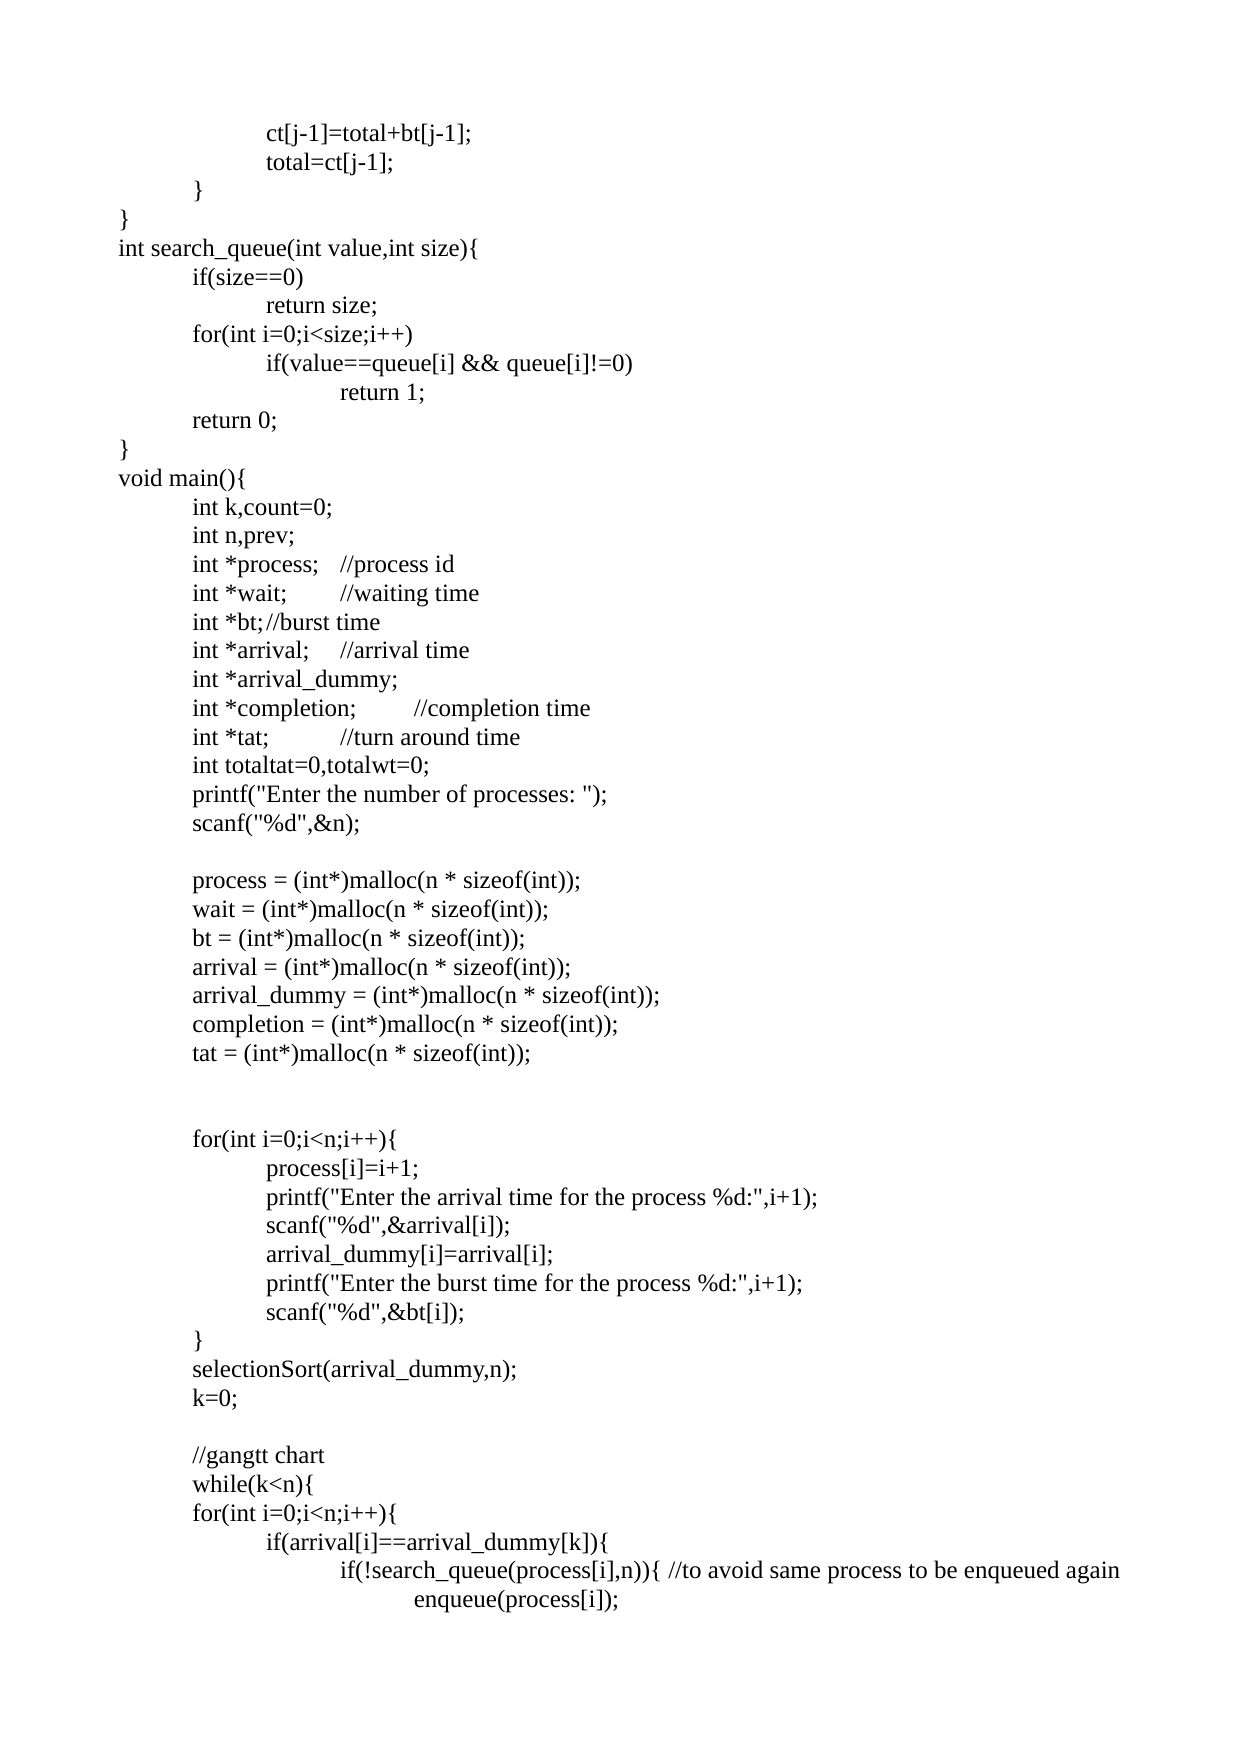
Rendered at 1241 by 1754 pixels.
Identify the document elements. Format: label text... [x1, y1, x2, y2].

text return size; [118, 291, 1122, 319]
text ct[j-1]=total+bt[j-1]; [118, 118, 1122, 147]
text } [118, 204, 1122, 233]
text int n,prev; [118, 521, 1122, 549]
text process[i]=i+1; [118, 1153, 1122, 1182]
text tat = (int*)malloc(n * sizeof(int)); [118, 1038, 1122, 1067]
text printf("Enter the number of processes: "); [118, 779, 1122, 808]
text if(value==queue[i] && queue[i]!=0) [118, 348, 1122, 377]
text int search_queue(int value,int size){ [118, 233, 1122, 262]
text int *process; //process id [118, 549, 1122, 578]
text } [118, 434, 1122, 463]
text } [118, 1326, 1122, 1354]
text enqueue(process[i]); [118, 1584, 1122, 1613]
text scanf("%d",&arrival[i]); [118, 1211, 1122, 1239]
text arrival = (int*)malloc(n * sizeof(int)); [118, 952, 1122, 981]
text int *bt; //burst time [118, 607, 1122, 636]
text printf("Enter the burst time for the process %d:",i+1); [118, 1268, 1122, 1297]
text return 1; [118, 377, 1122, 406]
text wait = (int*)malloc(n * sizeof(int)); [118, 894, 1122, 923]
text int *tat; //turn around time [118, 722, 1122, 751]
text bt = (int*)malloc(n * sizeof(int)); [118, 923, 1122, 952]
text printf("Enter the arrival time for the process %d:",i+1); [118, 1182, 1122, 1211]
text process = (int*)malloc(n * sizeof(int)); [118, 866, 1122, 894]
text if(!search_queue(process[i],n)){ //to avoid same process to be enqueued again [118, 1556, 1122, 1584]
text int *arrival; //arrival time [118, 636, 1122, 664]
text arrival_dummy[i]=arrival[i]; [118, 1239, 1122, 1268]
text return 0; [118, 406, 1122, 434]
text int totaltat=0,totalwt=0; [118, 751, 1122, 779]
text scanf("%d",&n); [118, 808, 1122, 837]
text if(size==0) [118, 262, 1122, 291]
text for(int i=0;i<size;i++) [118, 319, 1122, 348]
text total=ct[j-1]; [118, 147, 1122, 176]
text //gangtt chart [118, 1441, 1122, 1469]
text arrival_dummy = (int*)malloc(n * sizeof(int)); [118, 981, 1122, 1009]
text } [118, 176, 1122, 204]
text int *wait; //waiting time [118, 578, 1122, 607]
text for(int i=0;i<n;i++){ [118, 1498, 1122, 1527]
text scanf("%d",&bt[i]); [118, 1297, 1122, 1326]
text if(arrival[i]==arrival_dummy[k]){ [118, 1527, 1122, 1556]
text k=0; [118, 1383, 1122, 1412]
text selectionSort(arrival_dummy,n); [118, 1354, 1122, 1383]
text void main(){ [118, 463, 1122, 492]
text while(k<n){ [118, 1469, 1122, 1498]
text int *arrival_dummy; [118, 664, 1122, 693]
text int k,count=0; [118, 492, 1122, 521]
text for(int i=0;i<n;i++){ [118, 1124, 1122, 1153]
text completion = (int*)malloc(n * sizeof(int)); [118, 1009, 1122, 1038]
text int *completion; //completion time [118, 693, 1122, 722]
